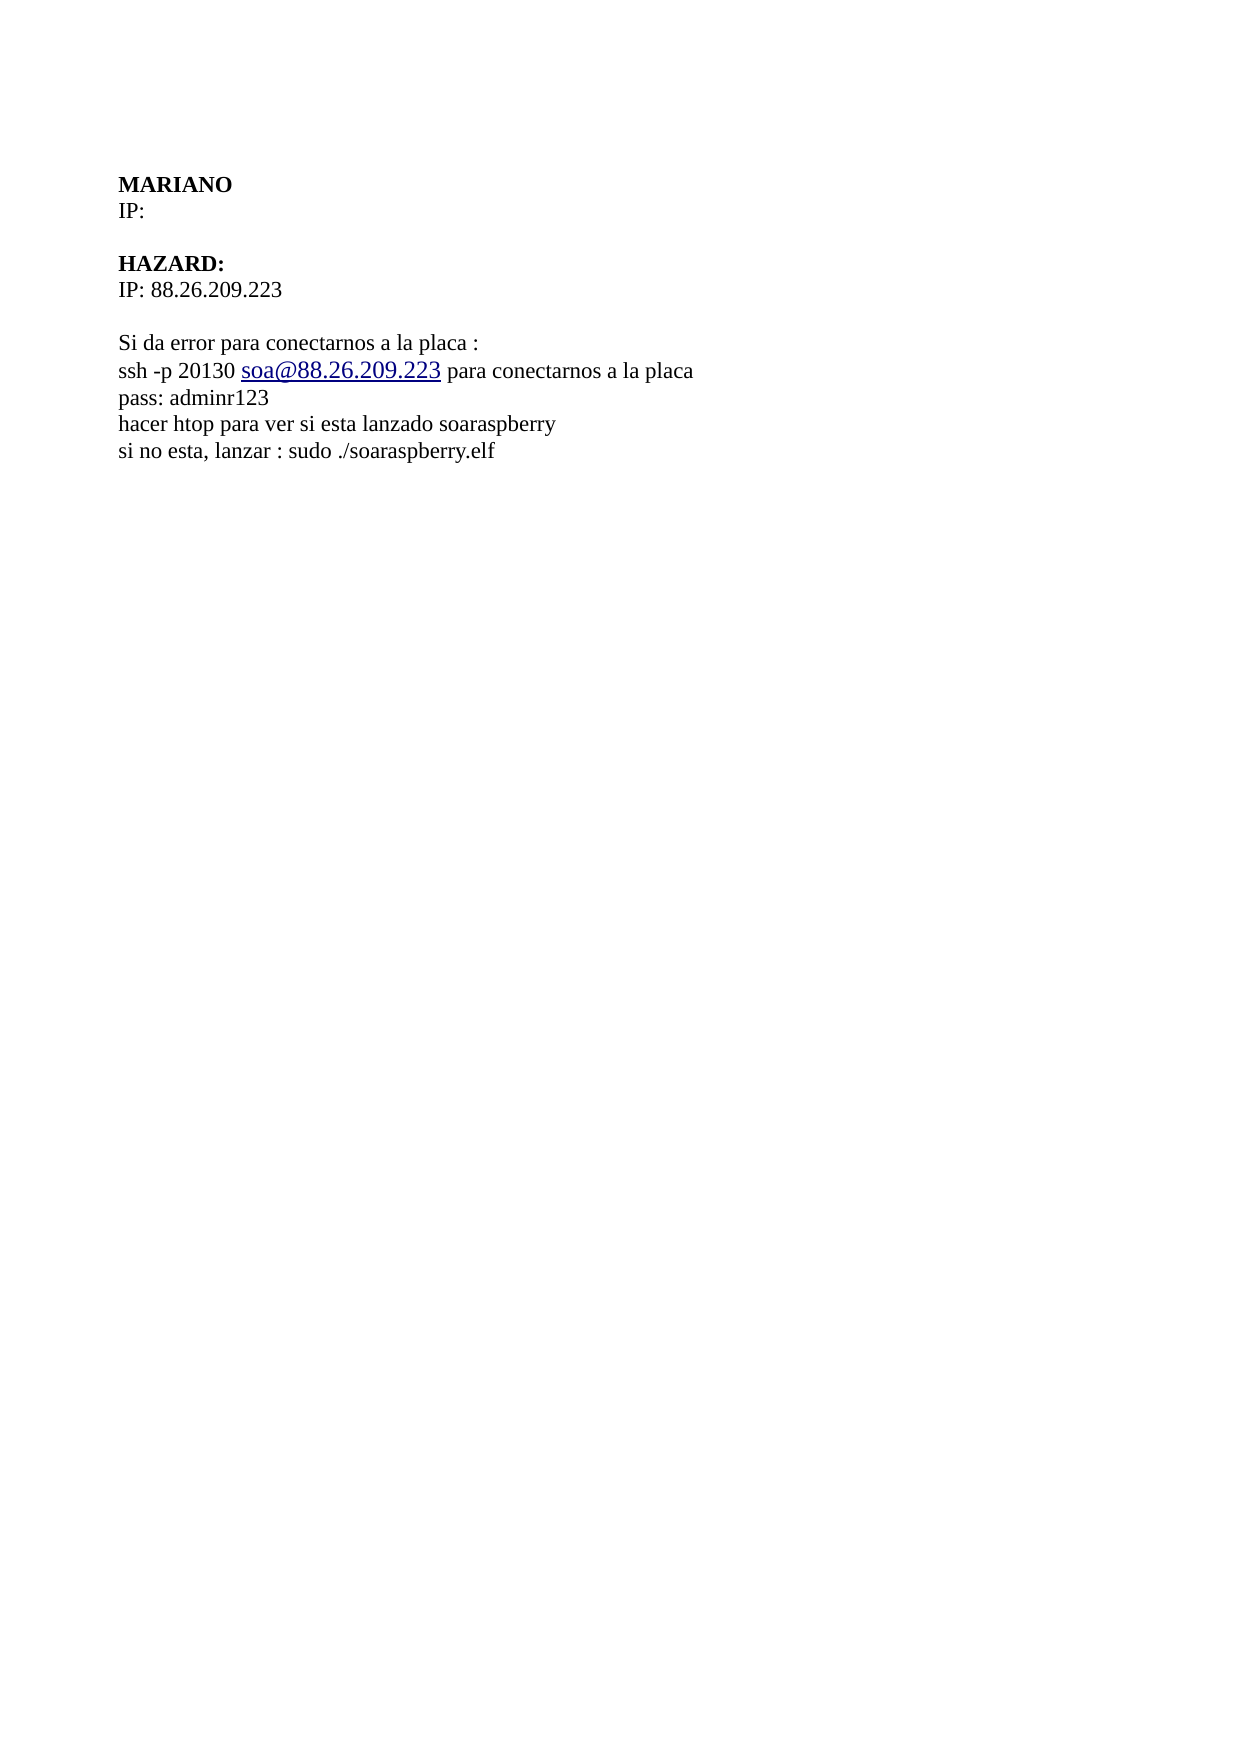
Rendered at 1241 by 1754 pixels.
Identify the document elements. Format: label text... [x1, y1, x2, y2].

text pass: adminr123 [118, 384, 1122, 410]
text ssh -p 20130 soa@88.26.209.223 para conectarnos a la placa [118, 355, 1122, 384]
text IP: [118, 197, 1122, 223]
text Si da error para conectarnos a la placa : [118, 329, 1122, 355]
text MARIANO [118, 171, 1122, 197]
text si no esta, lanzar : sudo ./soaraspberry.elf [118, 437, 1122, 463]
text HAZARD: [118, 250, 1122, 276]
text hacer htop para ver si esta lanzado soaraspberry [118, 410, 1122, 437]
text IP: 88.26.209.223 [118, 276, 1122, 303]
